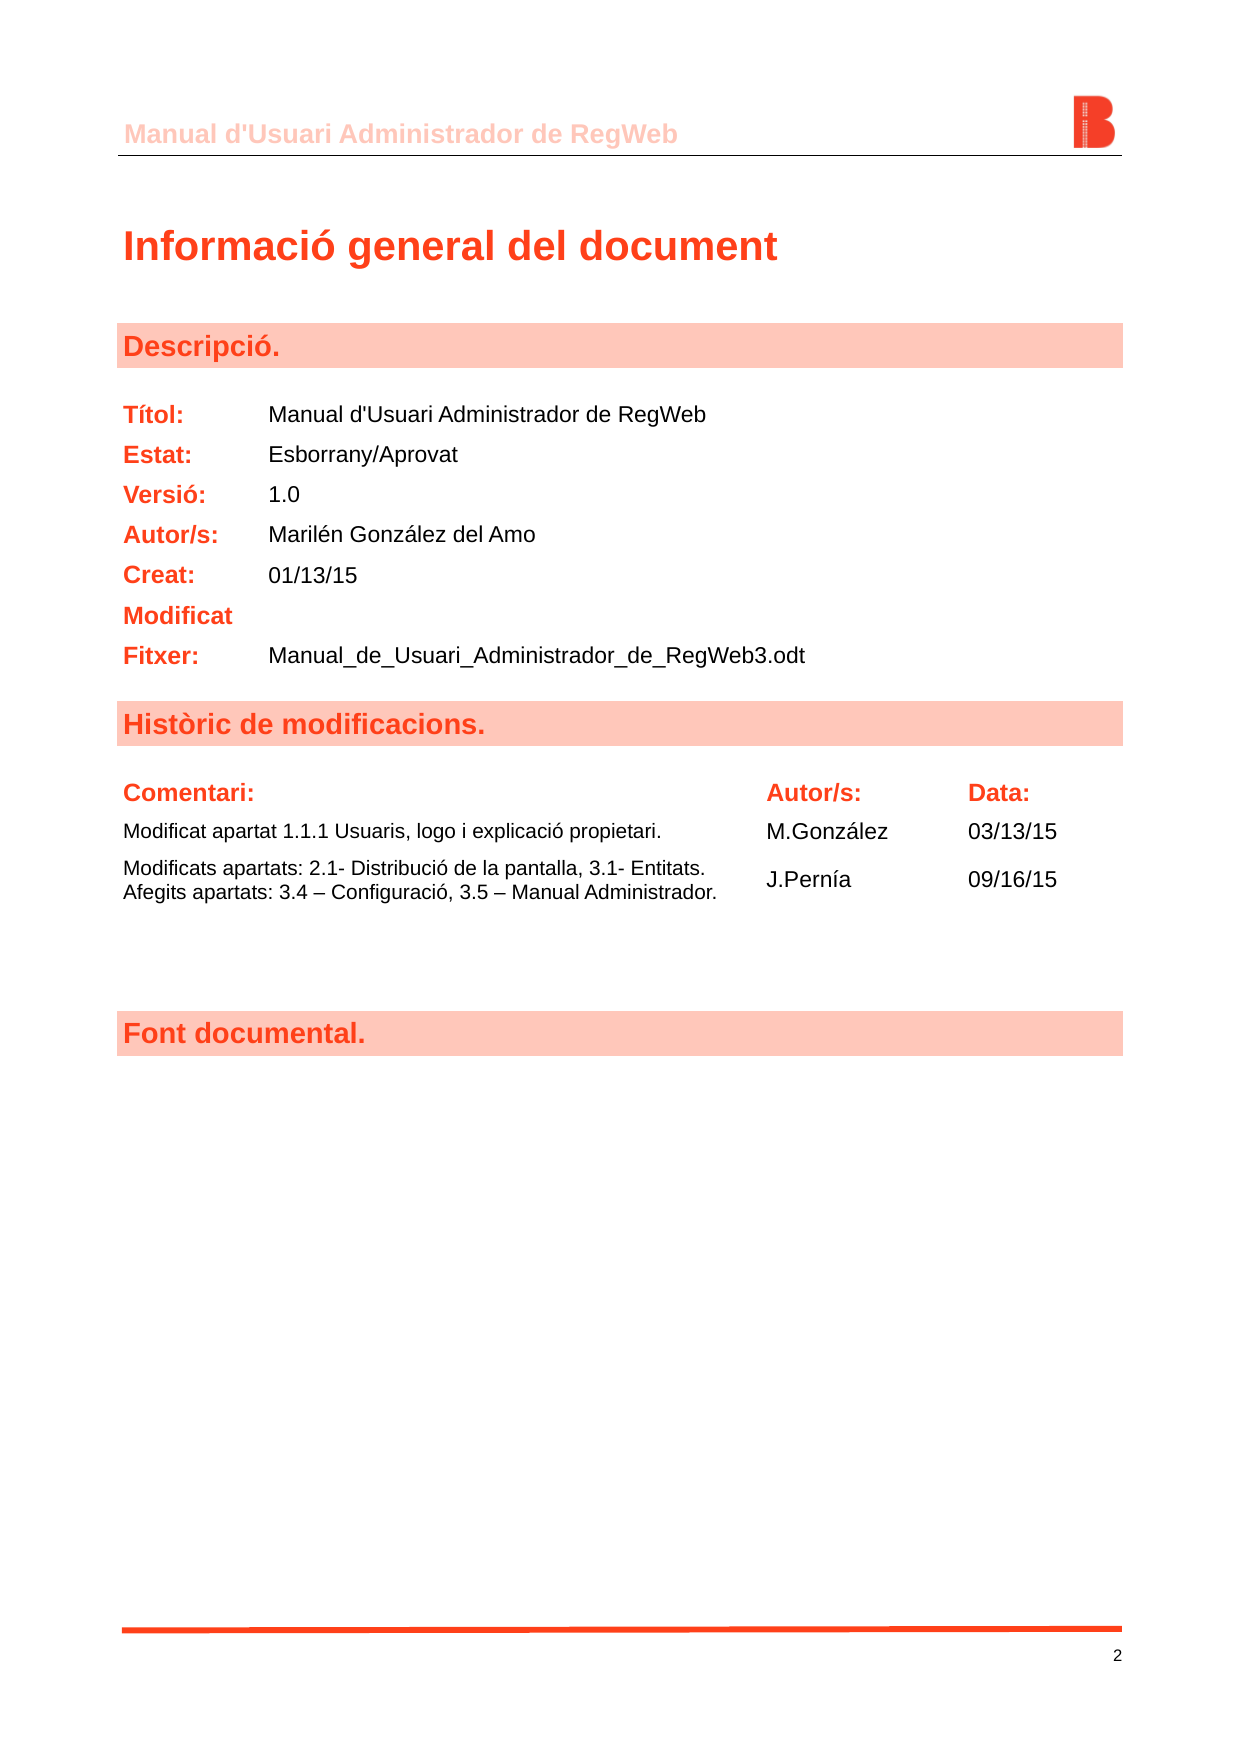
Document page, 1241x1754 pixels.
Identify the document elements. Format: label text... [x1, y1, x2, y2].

table_cell Modificat [117, 595, 262, 635]
table_cell [117, 368, 1123, 394]
table_cell [117, 909, 760, 947]
table_cell Esborrany/Aprovat [262, 434, 1123, 474]
table_cell [962, 909, 1123, 947]
table_cell Modificat apartat 1.1.1 Usuaris, logo i explicació propietari. [117, 812, 760, 850]
table_cell 1.0 [262, 474, 1123, 514]
table_cell [760, 909, 962, 947]
table_cell Creat: [117, 555, 262, 595]
table_cell Autor/s: [760, 772, 962, 812]
table_cell Fitxer: [117, 635, 262, 675]
table_cell Autor/s: [117, 515, 262, 555]
table_cell 13/03/15 [962, 812, 1123, 850]
table_header Informació general del document [117, 216, 1123, 323]
table_cell [117, 1056, 1123, 1082]
table_cell Històric de modificacions. [117, 701, 1123, 746]
table_cell Manual d'Usuari Administrador de RegWeb [262, 394, 1123, 434]
table_cell [117, 675, 1123, 701]
table_cell Estat: [117, 434, 262, 474]
table_cell Comentari: [117, 772, 760, 812]
table_cell Font documental. [117, 1011, 1123, 1056]
table_cell [760, 947, 962, 985]
table_cell [262, 595, 1123, 635]
table_cell [117, 1159, 1123, 1197]
table_cell Data: [962, 772, 1123, 812]
table_cell 16/09/15 [962, 850, 1123, 909]
table_cell Modificats apartats: 2.1- Distribució de la pantalla, 3.1- Entitats. Afegits apartats: 3.4 – Configuració, 3.5 – Manual Administrador. [117, 850, 760, 909]
table_cell [117, 1120, 1123, 1159]
picture [1072, 94, 1117, 150]
table_cell 13/01/15 [262, 555, 1123, 595]
table_cell [962, 947, 1123, 985]
table_cell J.Pernía [760, 850, 962, 909]
table_cell Versió: [117, 474, 262, 514]
table_cell [117, 746, 1123, 772]
table_cell Marilén González del Amo [262, 515, 1123, 555]
table_cell M.González [760, 812, 962, 850]
table_cell Manual_de_Usuari_Administrador_de_RegWeb3.odt [262, 635, 1123, 675]
table_cell [117, 947, 760, 985]
table_cell [117, 985, 1123, 1011]
table_cell Descripció. [117, 323, 1123, 368]
table_cell Títol: [117, 394, 262, 434]
table_cell [117, 1082, 1123, 1119]
